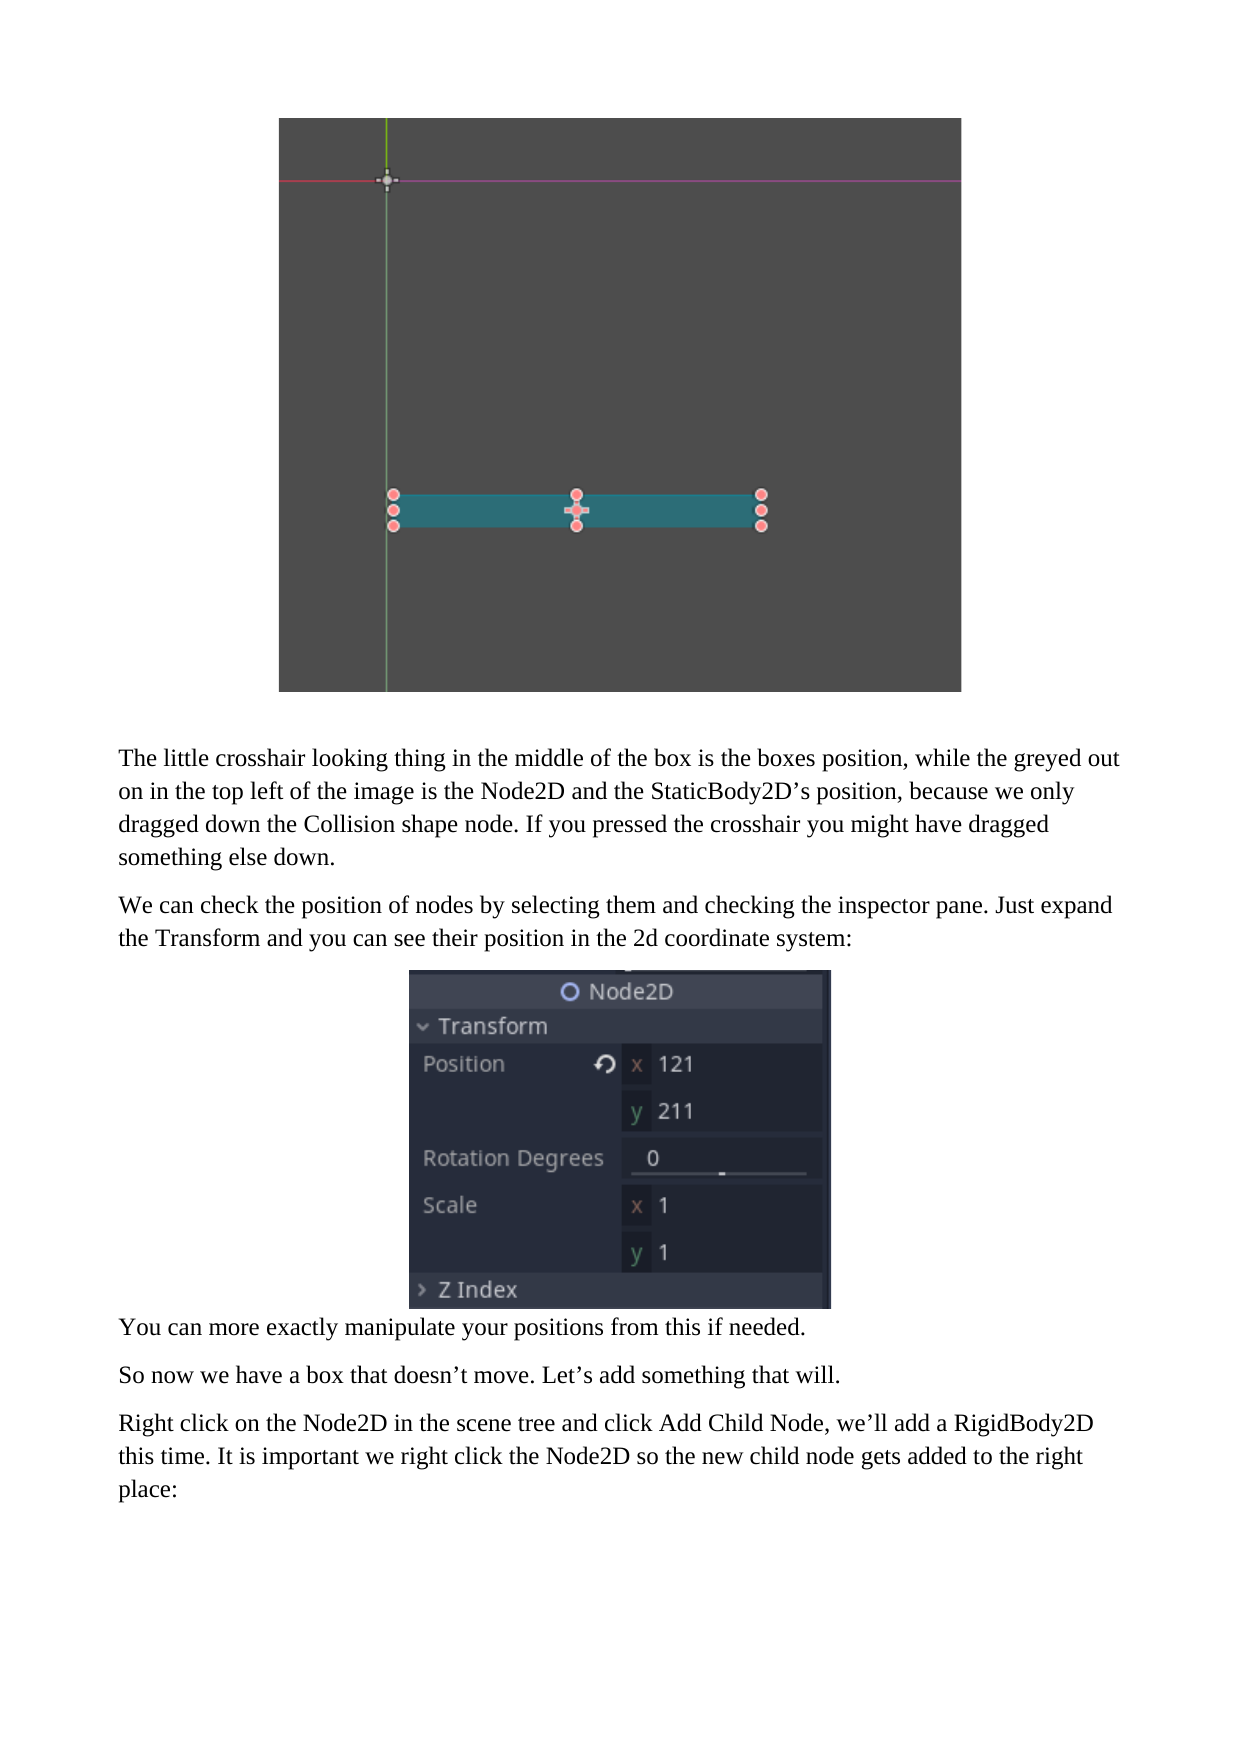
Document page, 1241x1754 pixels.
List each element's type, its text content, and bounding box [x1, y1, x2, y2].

text We can check the position of nodes by selecting them and checking the inspector pane. Just expand the Transform and you can see their position in the 2d coordinate system: [118, 890, 1122, 952]
picture [278, 118, 962, 692]
text You can more exactly manipulate your positions from this if needed. [118, 1157, 1122, 1341]
text Right click on the Node2D in the scene tree and click Add Child Node, we’ll add a RigidBody2D this time. It is important we right click the Node2D so the new child node gets added to the right place: [118, 1408, 1122, 1502]
picture [409, 970, 832, 1309]
text So now we have a box that doesn’t move. Let’s add something that will. [118, 1360, 1122, 1389]
text The little crosshair looking thing in the middle of the box is the boxes position, while the greyed out on in the top left of the image is the Node2D and the StaticBody2D’s position, because we only dragged down the Collision shape node. If you pressed the crosshair you might have dragged something else down. [118, 743, 1122, 871]
